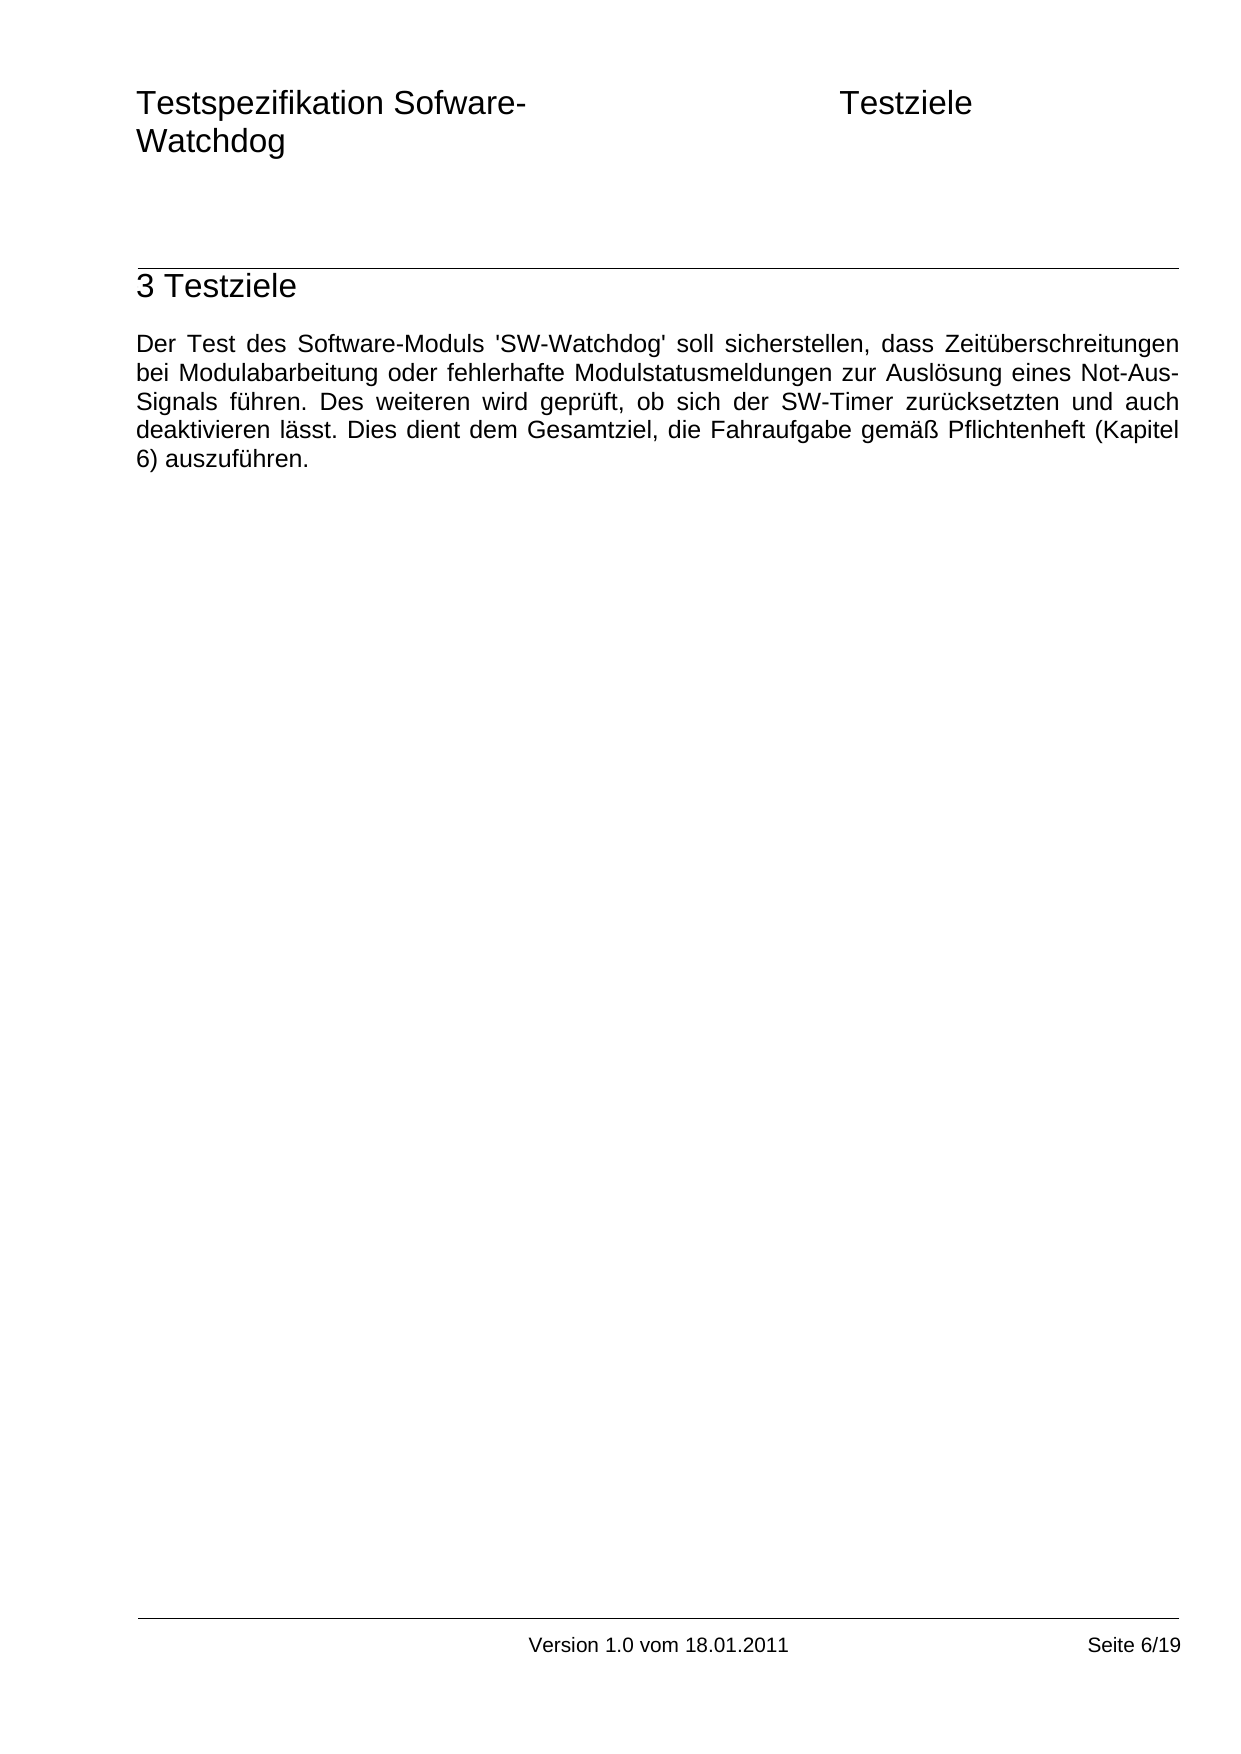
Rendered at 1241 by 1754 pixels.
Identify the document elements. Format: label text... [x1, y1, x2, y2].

subtitle Testziele [136, 289, 1181, 304]
text Der Test des Software-Moduls 'SW-Watchdog' soll sicherstellen, dass Zeitüberschreitungen bei Modulabarbeitung oder fehlerhafte Modulstatusmeldungen zur Auslösung eines Not-Aus-Signals führen. Des weiteren wird geprüft, ob sich der SW-Timer zurücksetzten und auch deaktivieren lässt. Dies dient dem Gesamtziel, die Fahraufgabe gemäß Pflichtenheft (Kapitel 6) auszuführen. [136, 329, 1181, 473]
